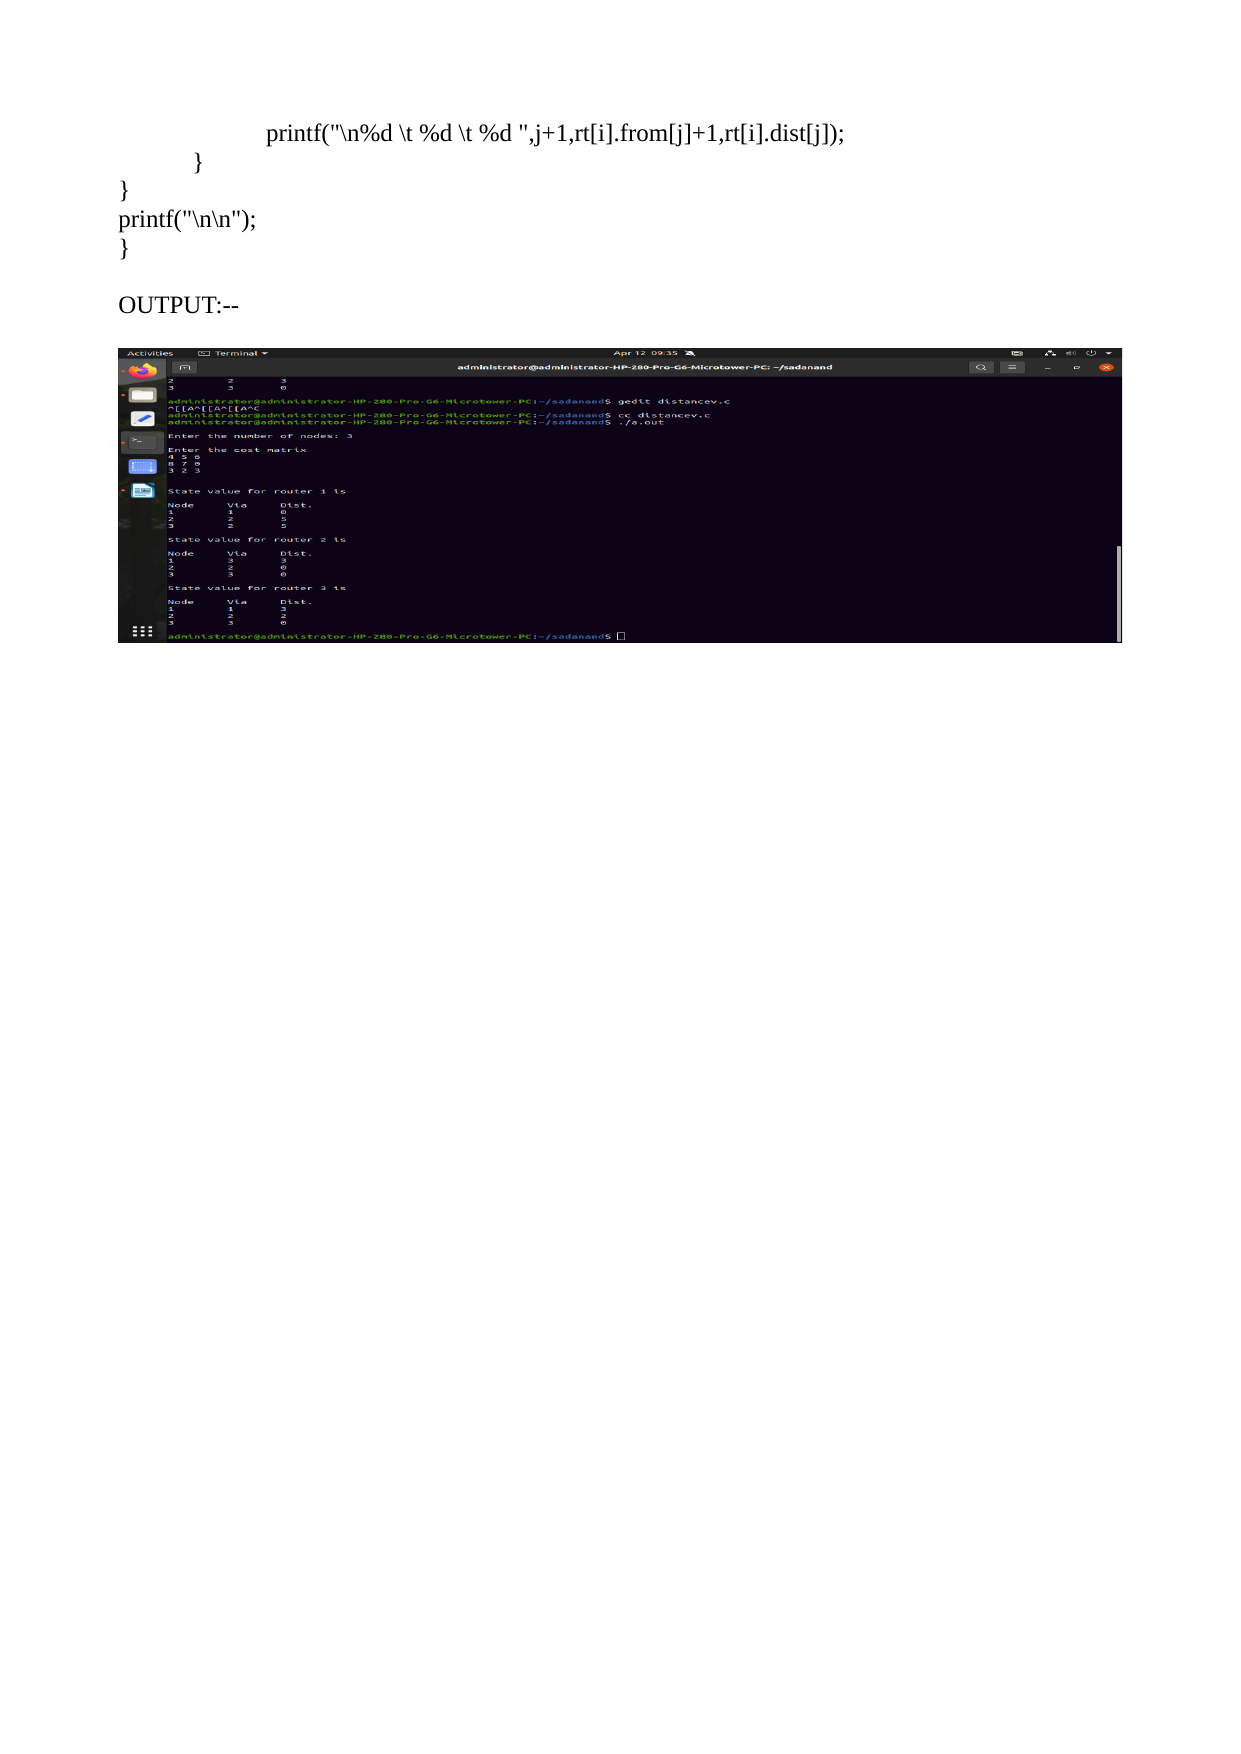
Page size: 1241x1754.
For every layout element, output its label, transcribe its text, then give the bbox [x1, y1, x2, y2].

text printf("\n\n"); [118, 204, 1122, 233]
picture [118, 348, 1123, 643]
text } [118, 233, 1122, 262]
text printf("\n%d \t %d \t %d ",j+1,rt[i].from[j]+1,rt[i].dist[j]); [118, 118, 1122, 147]
text } [118, 176, 1122, 204]
text } [118, 147, 1122, 176]
text OUTPUT:-- [118, 291, 1122, 319]
